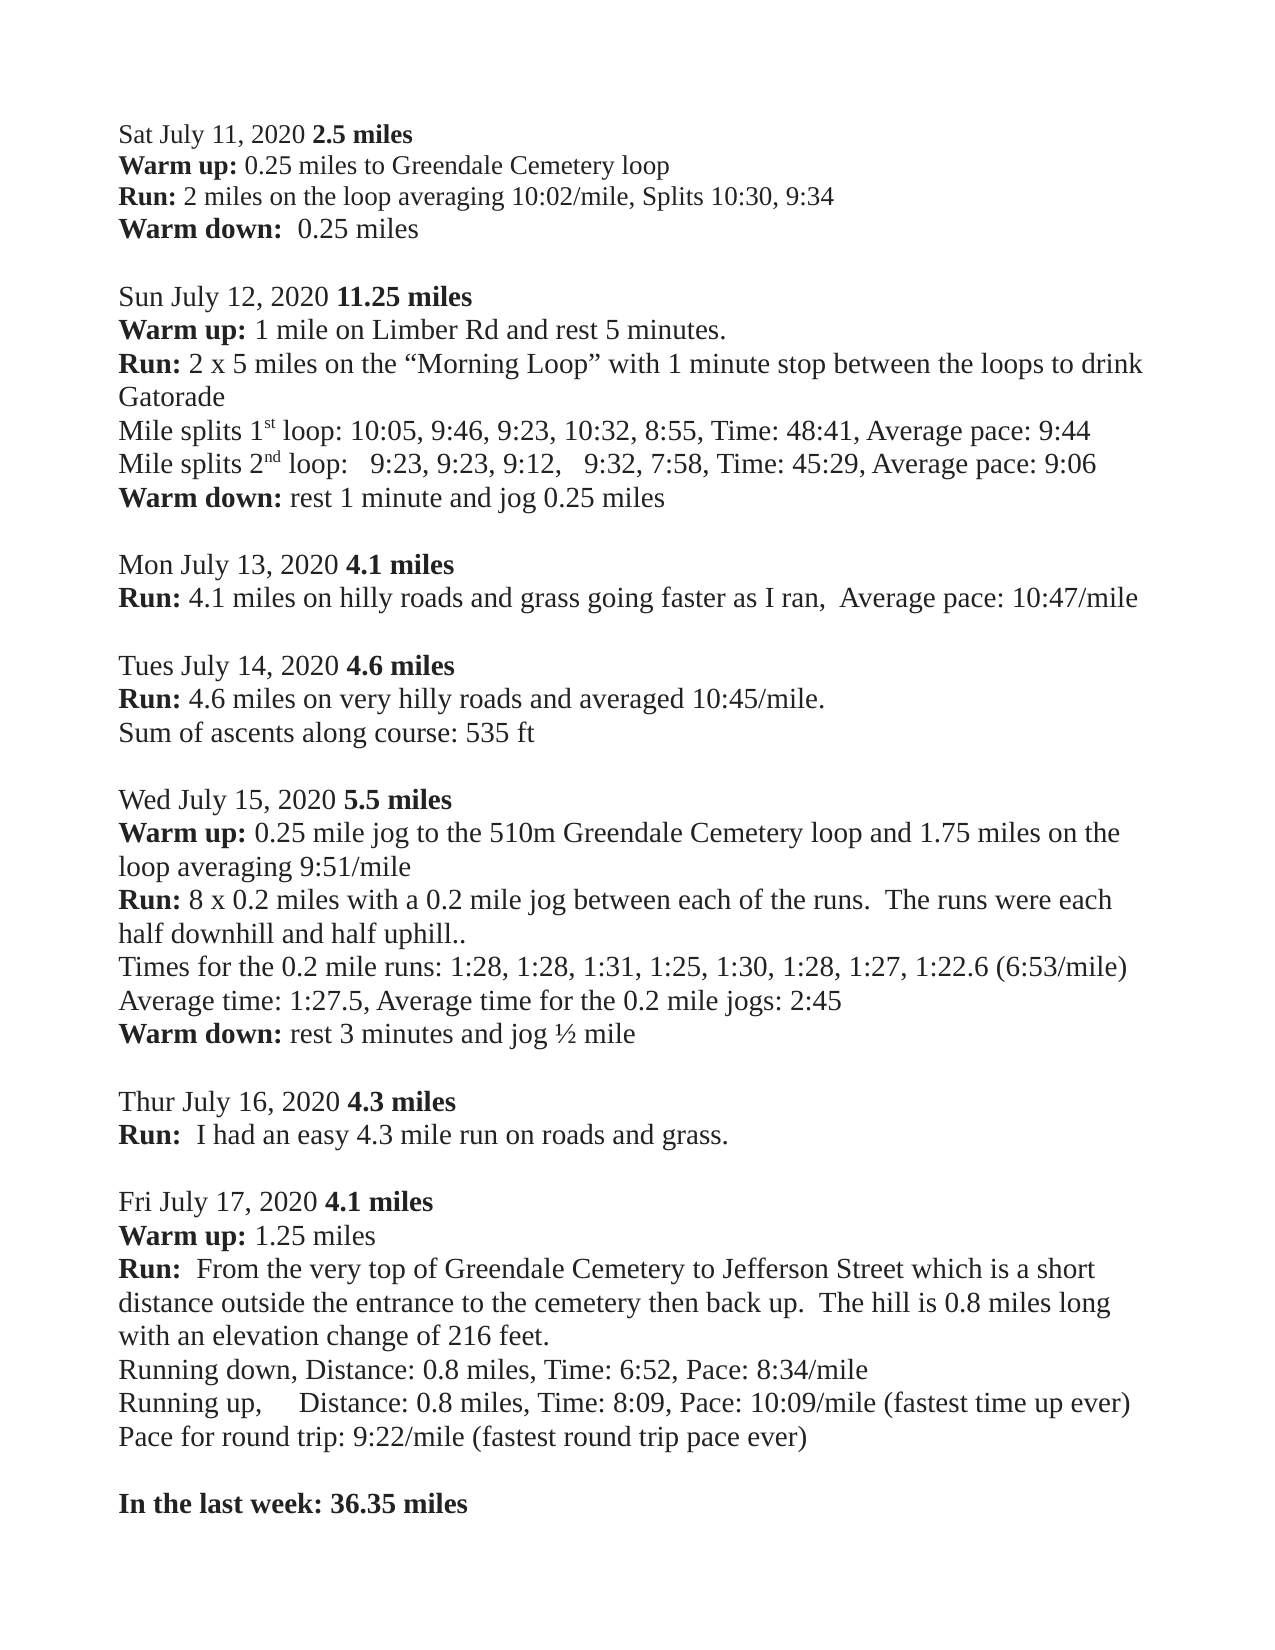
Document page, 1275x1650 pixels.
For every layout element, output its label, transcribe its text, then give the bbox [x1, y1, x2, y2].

text Run: 4.6 miles on very hilly roads and averaged 10:45/mile. [118, 681, 1161, 715]
text Warm up: 0.25 miles to Greendale Cemetery loop [118, 149, 1161, 180]
text In the last week: 36.35 miles [118, 1486, 1161, 1520]
text Mon July 13, 2020 4.1 miles [118, 547, 1161, 581]
text Tues July 14, 2020 4.6 miles [118, 648, 1161, 681]
text Running up, Distance: 0.8 miles, Time: 8:09, Pace: 10:09/mile (fastest time up ever) [118, 1386, 1161, 1419]
text Warm down: 0.25 miles [118, 212, 1161, 245]
text Times for the 0.2 mile runs: 1:28, 1:28, 1:31, 1:25, 1:30, 1:28, 1:27, 1:22.6 (6:53/mile) [118, 949, 1161, 983]
text Run: 8 x 0.2 miles with a 0.2 mile jog between each of the runs. The runs were each half downhill and half uphill.. [118, 882, 1161, 949]
text Run: 2 miles on the loop averaging 10:02/mile, Splits 10:30, 9:34 [118, 180, 1161, 212]
text Warm up: 0.25 mile jog to the 510m Greendale Cemetery loop and 1.75 miles on the loop averaging 9:51/mile [118, 815, 1161, 882]
text Fri July 17, 2020 4.1 miles [118, 1184, 1161, 1218]
text Warm up: 1 mile on Limber Rd and rest 5 minutes. [118, 312, 1161, 346]
text Warm down: rest 3 minutes and jog ½ mile [118, 1017, 1161, 1050]
text Warm up: 1.25 miles [118, 1218, 1161, 1251]
text Pace for round trip: 9:22/mile (fastest round trip pace ever) [118, 1419, 1161, 1453]
text Running down, Distance: 0.8 miles, Time: 6:52, Pace: 8:34/mile [118, 1352, 1161, 1386]
text Mile splits 1st loop: 10:05, 9:46, 9:23, 10:32, 8:55, Time: 48:41, Average pace: 9:44 [118, 413, 1161, 446]
text Run: 2 x 5 miles on the “Morning Loop” with 1 minute stop between the loops to drink Gatorade [118, 346, 1161, 413]
text Mile splits 2nd loop: 9:23, 9:23, 9:12, 9:32, 7:58, Time: 45:29, Average pace: 9:06 [118, 446, 1161, 480]
text Average time: 1:27.5, Average time for the 0.2 mile jogs: 2:45 [118, 983, 1161, 1017]
text Sum of ascents along course: 535 ft [118, 715, 1161, 748]
text Wed July 15, 2020 5.5 miles [118, 782, 1161, 815]
text Run: 4.1 miles on hilly roads and grass going faster as I ran, Average pace: 10:47/mile [118, 581, 1161, 614]
text Sun July 12, 2020 11.25 miles [118, 279, 1161, 312]
text Run: From the very top of Greendale Cemetery to Jefferson Street which is a short distance outside the entrance to the cemetery then back up. The hill is 0.8 miles long with an elevation change of 216 feet. [118, 1251, 1161, 1352]
text Run: I had an easy 4.3 mile run on roads and grass. [118, 1117, 1161, 1151]
text Sat July 11, 2020 2.5 miles [118, 118, 1161, 149]
text Warm down: rest 1 minute and jog 0.25 miles [118, 480, 1161, 513]
text Thur July 16, 2020 4.3 miles [118, 1084, 1161, 1117]
